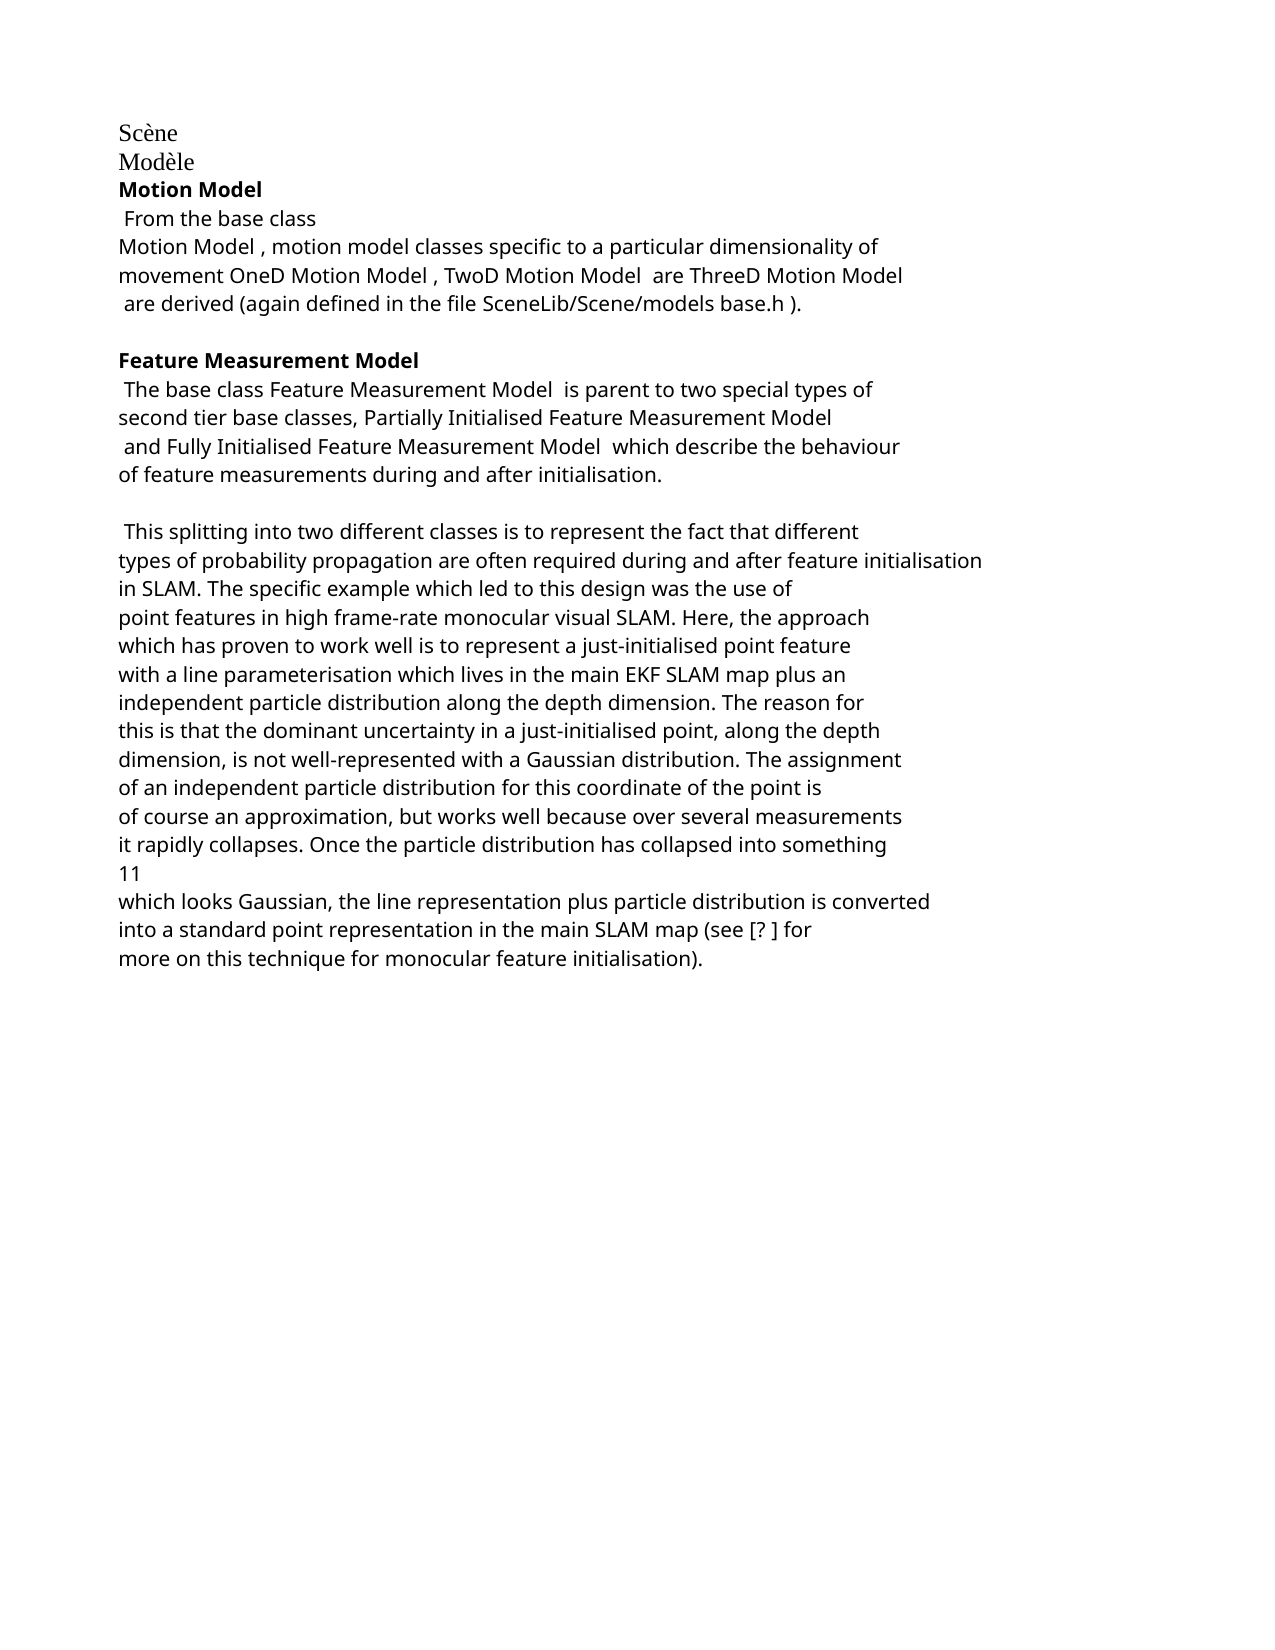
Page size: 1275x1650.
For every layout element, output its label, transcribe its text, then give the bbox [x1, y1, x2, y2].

text second tier base classes, Partially Initialised Feature Measurement Model [118, 403, 1157, 432]
text in SLAM. The specific example which led to this design was the use of [118, 574, 1157, 603]
text movement OneD Motion Model , TwoD Motion Model are ThreeD Motion Model [118, 261, 1157, 289]
text more on this technique for monocular feature initialisation). [118, 944, 1157, 972]
text of an independent particle distribution for this coordinate of the point is [118, 773, 1157, 802]
text Scène [118, 118, 1157, 147]
text Modèle [118, 147, 1157, 176]
text it rapidly collapses. Once the particle distribution has collapsed into something [118, 830, 1157, 859]
text are derived (again defined in the file SceneLib/Scene/models base.h ). [118, 289, 1157, 318]
text The base class Feature Measurement Model is parent to two special types of [118, 375, 1157, 403]
text into a standard point representation in the main SLAM map (see [? ] for [118, 916, 1157, 944]
text and Fully Initialised Feature Measurement Model which describe the behaviour [118, 432, 1157, 460]
text Motion Model , motion model classes specific to a particular dimensionality of [118, 232, 1157, 261]
text point features in high frame-rate monocular visual SLAM. Here, the approach [118, 603, 1157, 631]
text of course an approximation, but works well because over several measurements [118, 802, 1157, 830]
text which has proven to work well is to represent a just-initialised point feature [118, 631, 1157, 660]
text of feature measurements during and after initialisation. [118, 460, 1157, 489]
text this is that the dominant uncertainty in a just-initialised point, along the depth [118, 717, 1157, 745]
text which looks Gaussian, the line representation plus particle distribution is converted [118, 887, 1157, 916]
text Motion Model [118, 176, 1157, 204]
text types of probability propagation are often required during and after feature initialisation [118, 546, 1157, 574]
text 11 [118, 859, 1157, 887]
text independent particle distribution along the depth dimension. The reason for [118, 688, 1157, 717]
text This splitting into two different classes is to represent the fact that different [118, 517, 1157, 546]
text with a line parameterisation which lives in the main EKF SLAM map plus an [118, 660, 1157, 688]
text From the base class [118, 204, 1157, 232]
text dimension, is not well-represented with a Gaussian distribution. The assignment [118, 745, 1157, 773]
text Feature Measurement Model [118, 347, 1157, 375]
